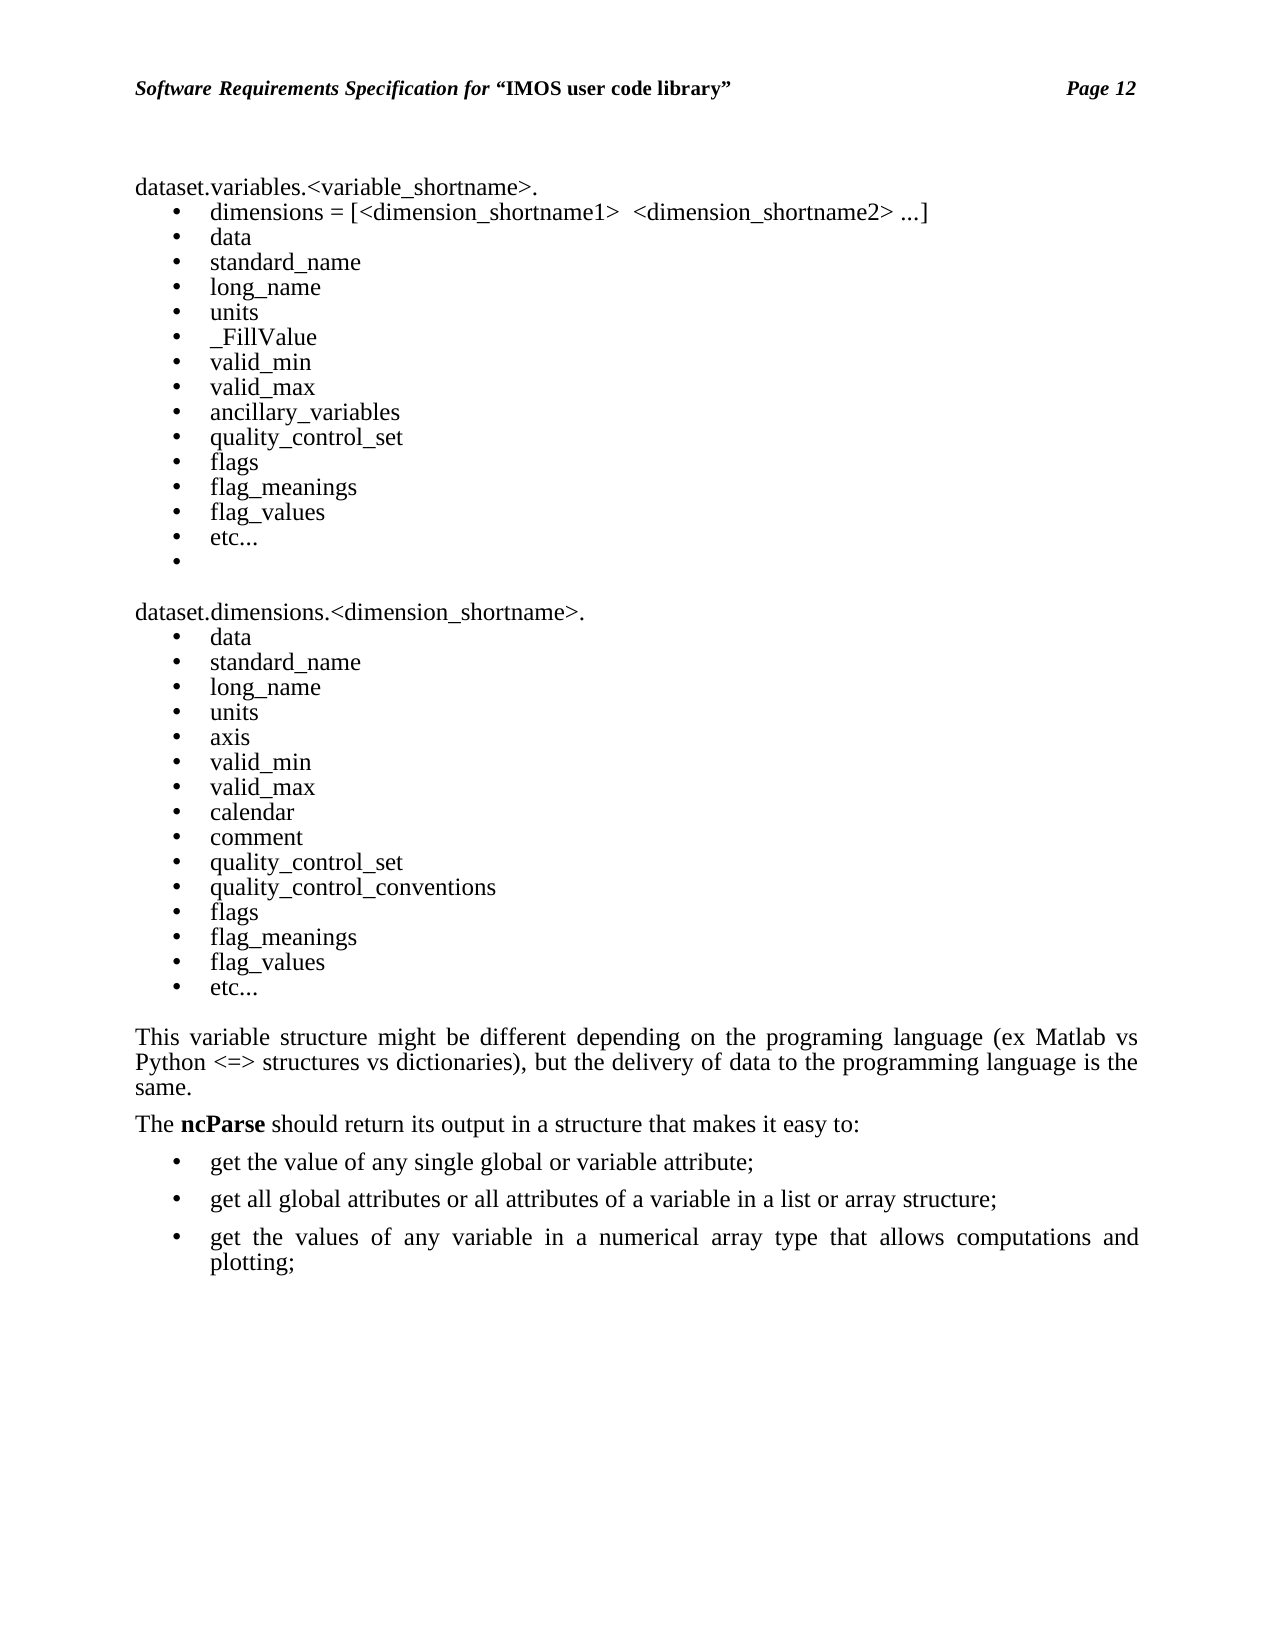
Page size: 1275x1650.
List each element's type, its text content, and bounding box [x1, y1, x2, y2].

text dataset.dimensions.<dimension_shortname>. [135, 600, 1140, 625]
list standard_name [172, 250, 1140, 275]
list comment [172, 825, 1140, 850]
list flag_meanings [172, 925, 1140, 950]
list flags [172, 900, 1140, 925]
list quality_control_set [172, 850, 1140, 875]
list quality_control_set [172, 425, 1140, 450]
text This variable structure might be different depending on the programing language (ex Matlab vs Python <=> structures vs dictionaries), but the delivery of data to the programming language is the same. [135, 1025, 1140, 1100]
list valid_max [172, 775, 1140, 800]
list valid_max [172, 375, 1140, 400]
list axis [172, 725, 1140, 750]
list get all global attributes or all attributes of a variable in a list or array structure; [172, 1187, 1140, 1212]
list flag_meanings [172, 475, 1140, 500]
list calendar [172, 800, 1140, 825]
list long_name [172, 675, 1140, 700]
list valid_min [172, 350, 1140, 375]
list flag_values [172, 950, 1140, 975]
list units [172, 300, 1140, 325]
list ancillary_variables [172, 400, 1140, 425]
list etc... [172, 525, 1140, 550]
list units [172, 700, 1140, 725]
list standard_name [172, 650, 1140, 675]
list etc... [172, 975, 1140, 1000]
list flags [172, 450, 1140, 475]
list _FillValue [172, 325, 1140, 350]
list data [172, 225, 1140, 250]
list data [172, 625, 1140, 650]
list flag_values [172, 500, 1140, 525]
list dimensions = [<dimension_shortname1> <dimension_shortname2> ...] [172, 200, 1140, 225]
list long_name [172, 275, 1140, 300]
text dataset.variables.<variable_shortname>. [135, 175, 1140, 200]
list get the values of any variable in a numerical array type that allows computations and plotting; [172, 1225, 1140, 1275]
list valid_min [172, 750, 1140, 775]
text The ncParse should return its output in a structure that makes it easy to: [135, 1112, 1140, 1137]
list quality_control_conventions [172, 875, 1140, 900]
list get the value of any single global or variable attribute; [172, 1150, 1140, 1175]
